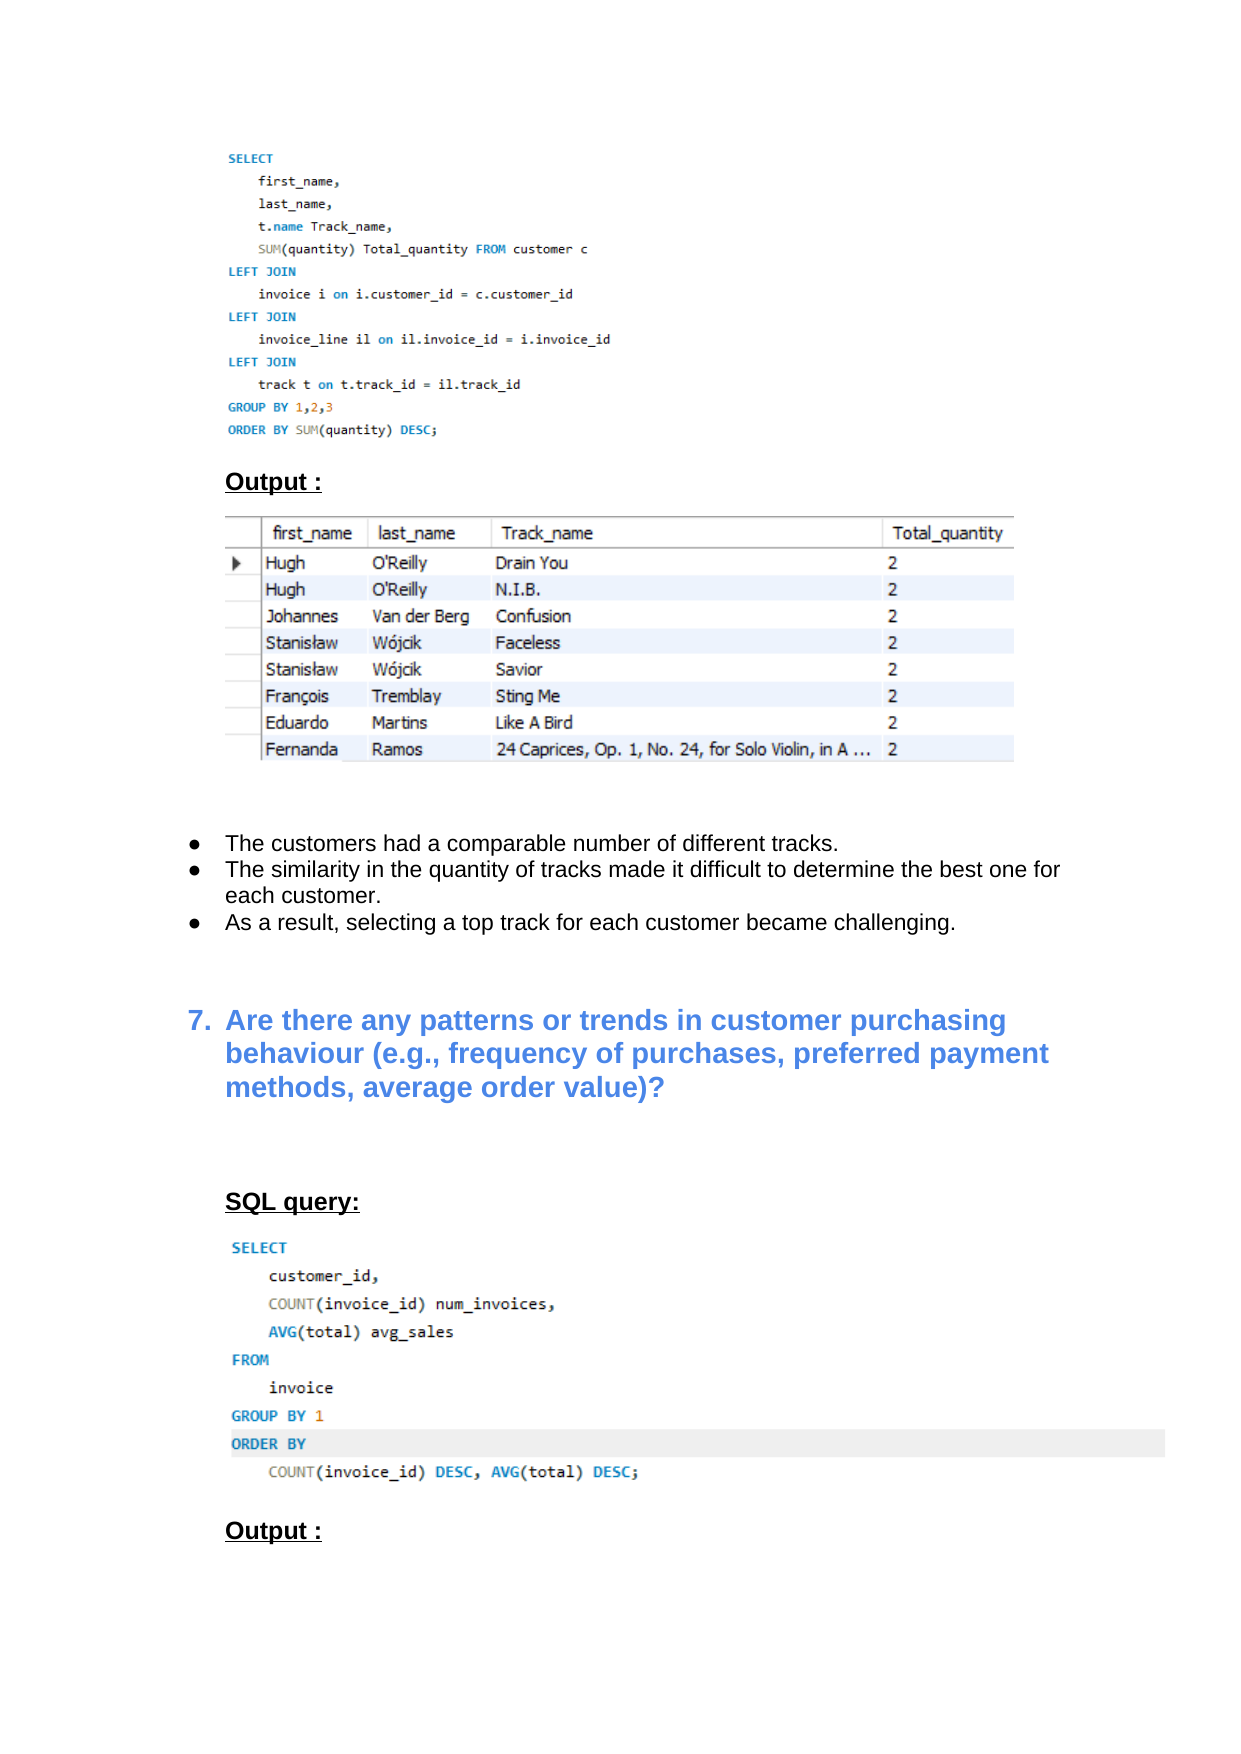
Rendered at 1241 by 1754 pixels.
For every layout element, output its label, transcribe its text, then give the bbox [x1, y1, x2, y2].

text Output : [225, 1516, 1090, 1545]
list Are there any patterns or trends in customer purchasing behaviour (e.g., frequency of purchases, preferred payment methods, average order value)? [187, 1003, 1090, 1104]
list The similarity in the quantity of tracks made it difficult to determine the best one for each customer. [187, 856, 1090, 909]
picture [225, 516, 1014, 762]
list As a result, selecting a top track for each customer became challenging. [187, 909, 1090, 935]
list The customers had a comparable number of different tracks. [187, 829, 1090, 856]
text SQL query: [225, 1187, 1090, 1216]
text Output : [225, 467, 1090, 495]
picture [225, 1236, 1166, 1496]
picture [225, 150, 1166, 446]
